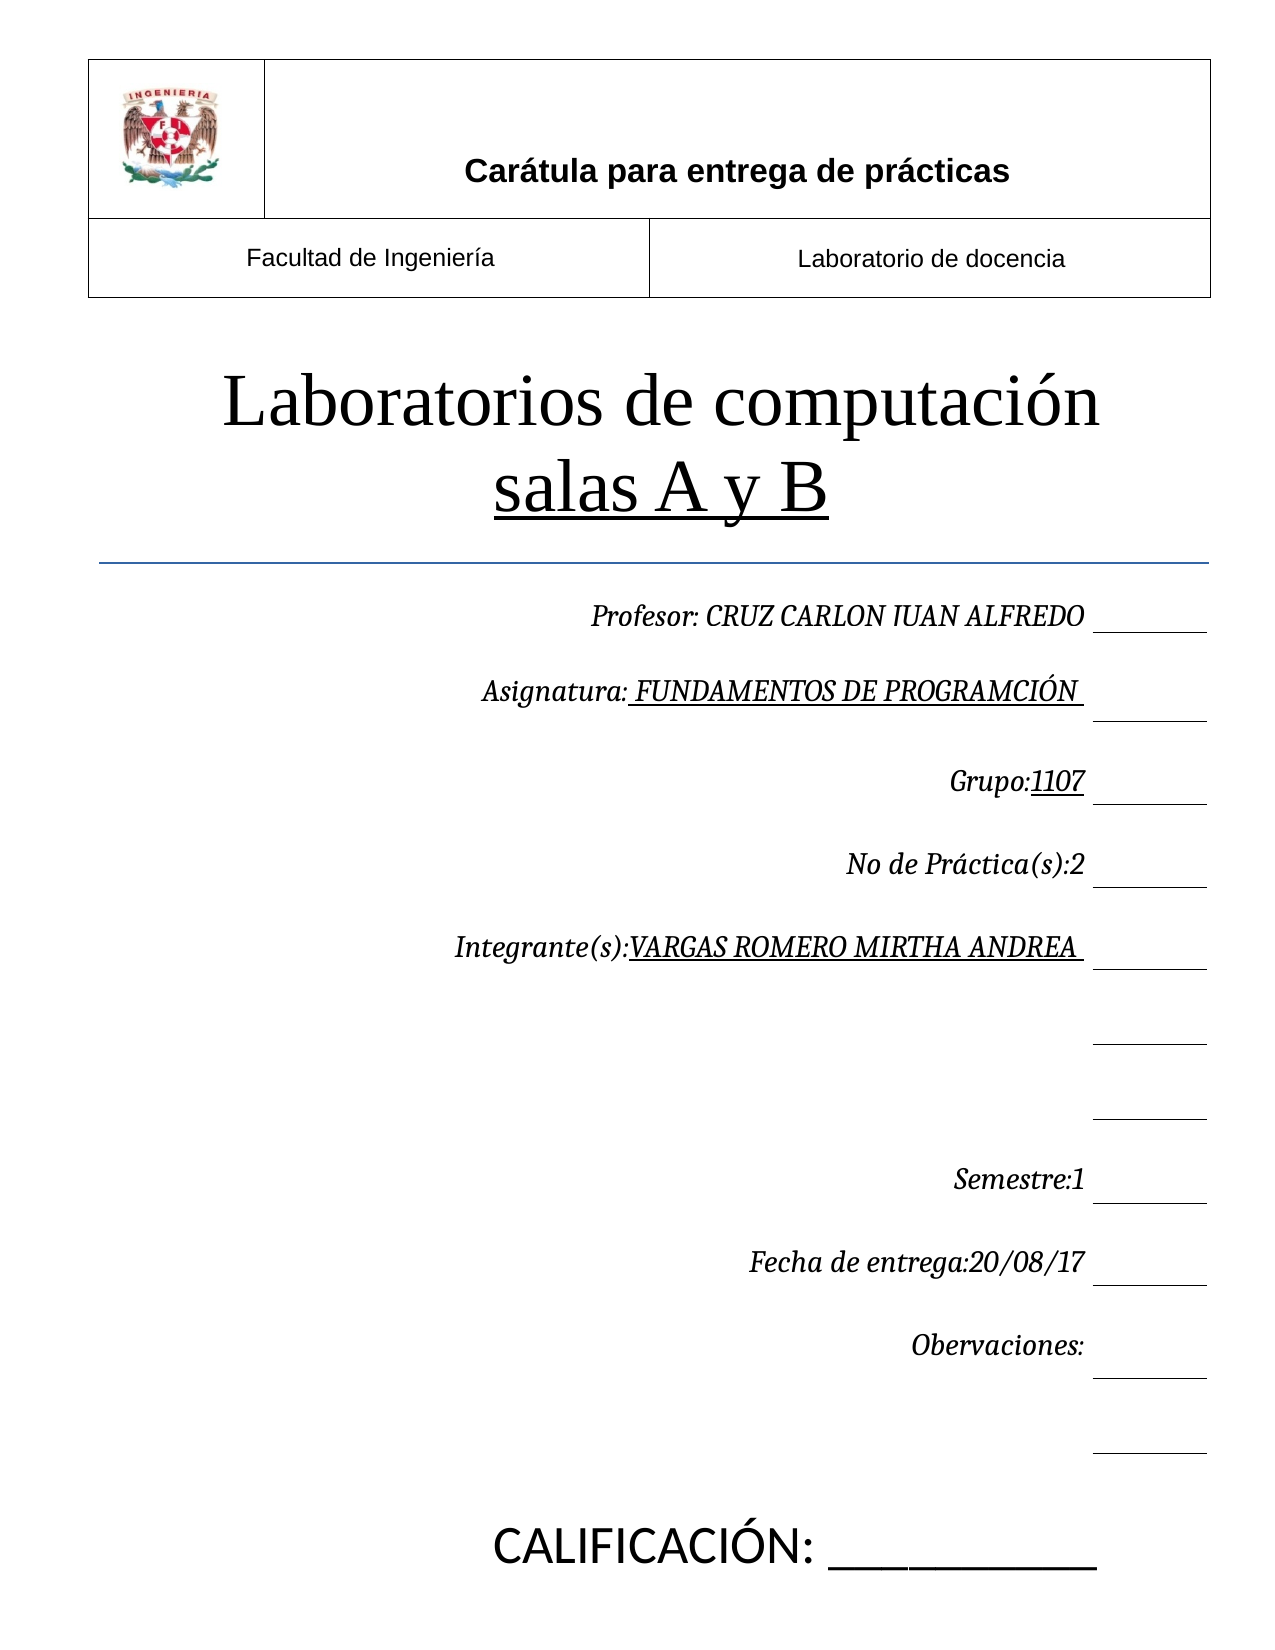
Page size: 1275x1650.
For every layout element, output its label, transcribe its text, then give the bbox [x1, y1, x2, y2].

table_cell [1093, 805, 1207, 887]
table_cell Fecha de entrega:20/08/17 [118, 1203, 1093, 1285]
table_cell [1093, 1286, 1207, 1378]
table_cell [118, 969, 1093, 1044]
table_cell Integrante(s):VARGAS ROMERO MIRTHA ANDREA [118, 887, 1093, 969]
table_cell [1093, 633, 1207, 721]
table_cell [1093, 722, 1207, 804]
table_cell [118, 1378, 1093, 1453]
table_header Carátula para entrega de prácticas [265, 60, 1210, 217]
table_cell [1093, 1204, 1207, 1285]
table_cell [1093, 1120, 1207, 1202]
table_cell Grupo:1107 [118, 721, 1093, 804]
table_header [1093, 556, 1207, 562]
table_cell [1093, 888, 1207, 969]
table_cell [1093, 1045, 1207, 1119]
text CALIFICACIÓN: __________ [118, 1511, 1205, 1577]
table_header Profesor: CRUZ CARLON JUAN ALFREDO [118, 564, 1093, 631]
table_header [118, 556, 1093, 562]
table_cell Asignatura: FUNDAMENTOS DE PROGRAMCIÓN [118, 631, 1093, 721]
table_cell [118, 1044, 1093, 1119]
table_header [89, 60, 264, 217]
text salas A y B [118, 441, 1205, 528]
table_cell [1093, 970, 1207, 1044]
table_cell Obervaciones: [118, 1285, 1093, 1378]
table_header [1093, 564, 1207, 631]
table_cell Laboratorio de docencia [650, 219, 1210, 297]
table_cell Facultad de Ingeniería [89, 219, 649, 297]
text Laboratorios de computación [118, 355, 1205, 441]
table_cell No de Práctica(s):2 [118, 804, 1093, 887]
table_cell [1093, 1379, 1207, 1453]
table_cell Semestre:1 [118, 1119, 1093, 1202]
